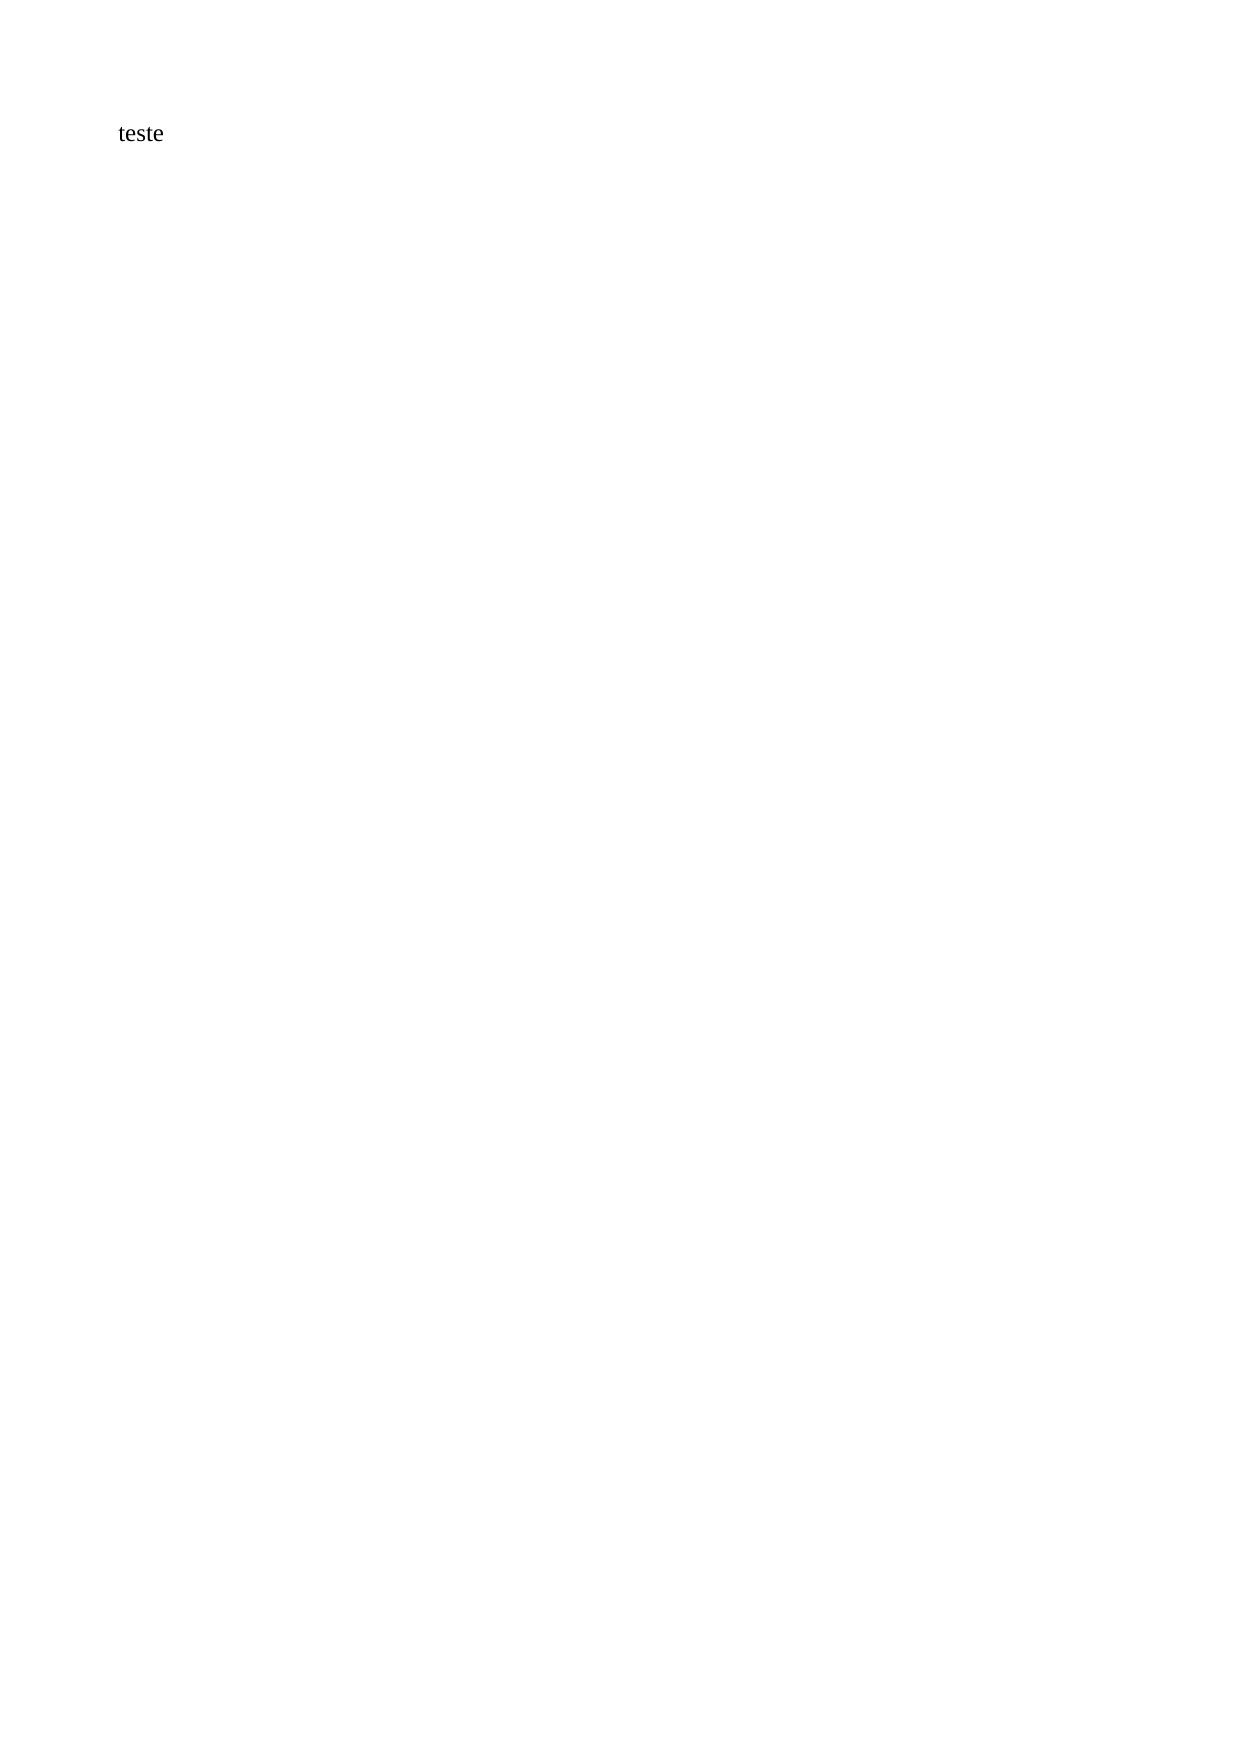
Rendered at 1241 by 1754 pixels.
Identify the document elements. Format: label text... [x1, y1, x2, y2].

text teste [118, 118, 1122, 147]
